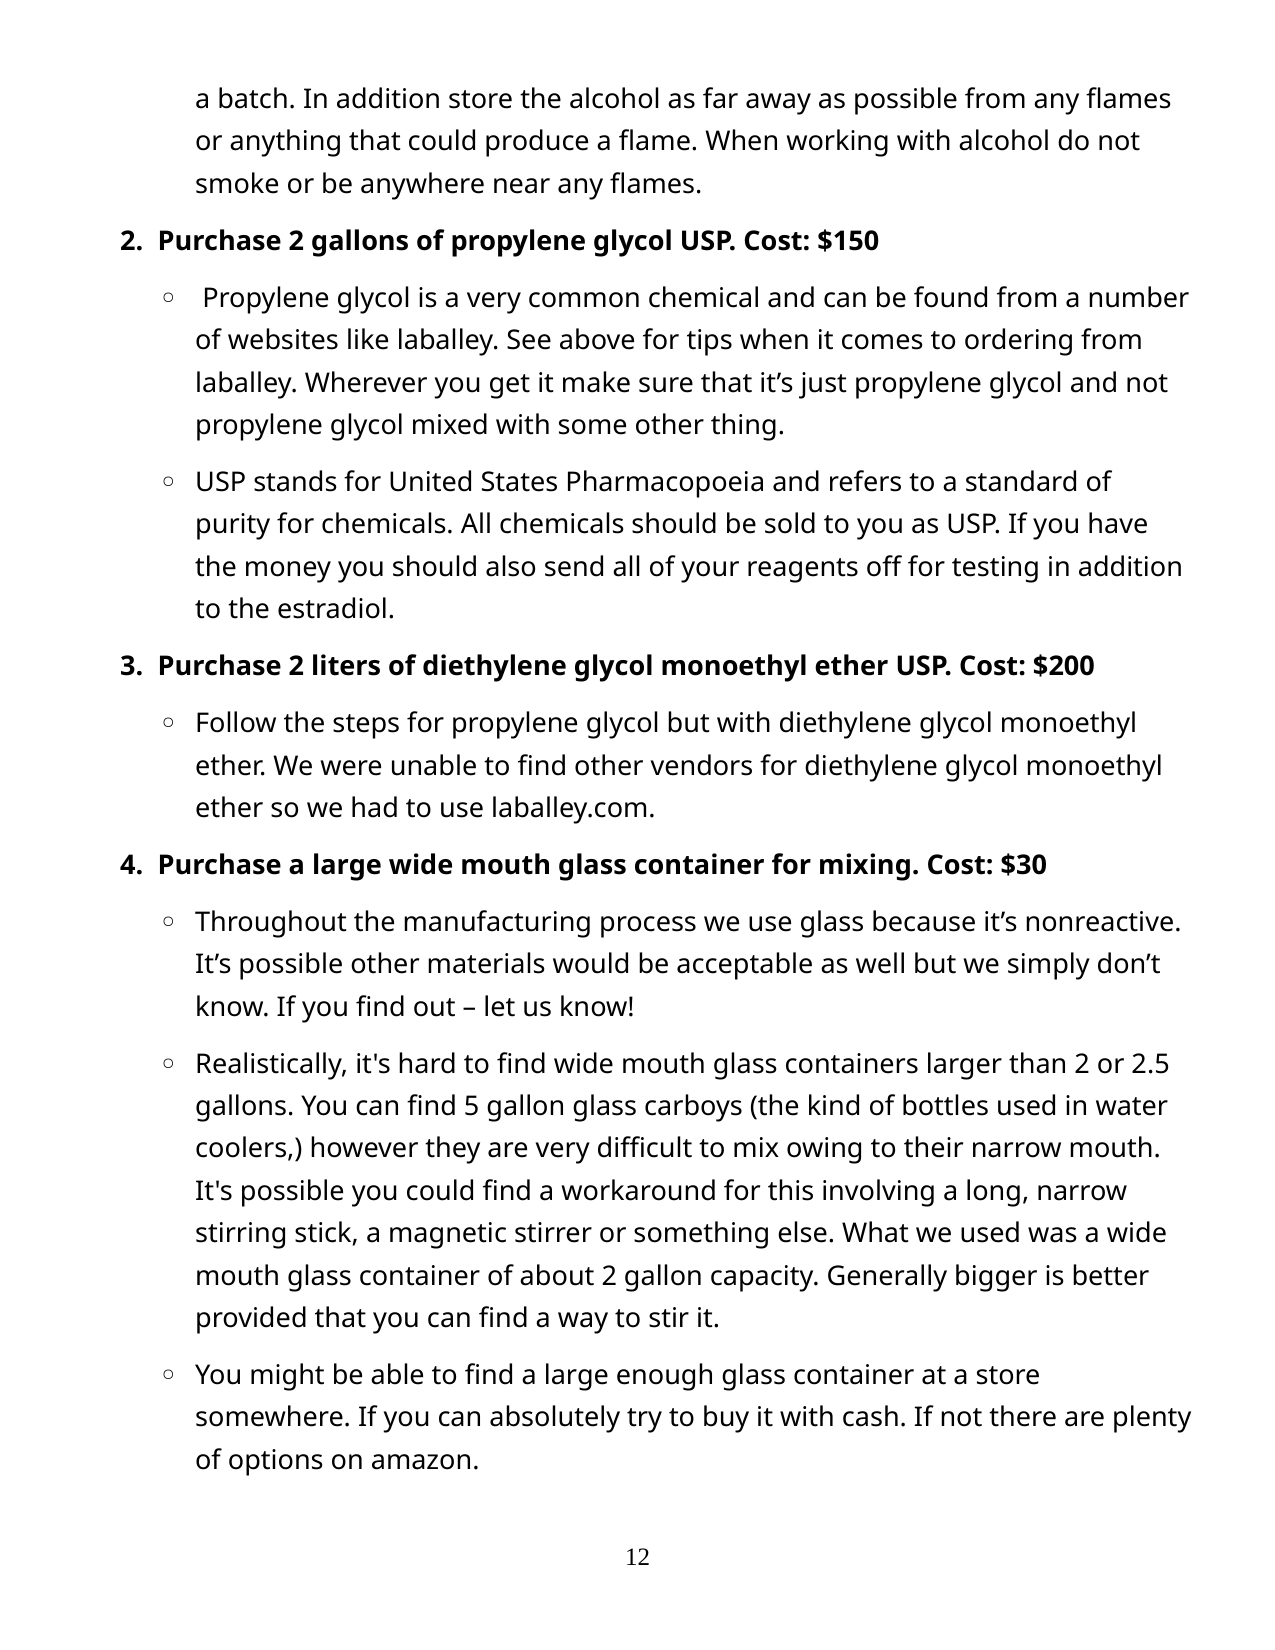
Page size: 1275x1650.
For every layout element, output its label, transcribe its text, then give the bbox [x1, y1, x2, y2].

list Purchase a large wide mouth glass container for mixing. Cost: $30 [120, 845, 1192, 882]
list You might be able to find a large enough glass container at a store somewhere. If you can absolutely try to buy it with cash. If not there are plenty of options on amazon. [157, 1355, 1192, 1477]
list USP stands for United States Pharmacopoeia and refers to a standard of purity for chemicals. All chemicals should be sold to you as USP. If you have the money you should also send all of your reagents off for testing in addition to the estradiol. [157, 462, 1192, 626]
list a batch. In addition store the alcohol as far away as possible from any flames or anything that could produce a flame. When working with alcohol do not smoke or be anywhere near any flames. [157, 79, 1192, 201]
list Follow the steps for propylene glycol but with diethylene glycol monoethyl ether. We were unable to find other vendors for diethylene glycol monoethyl ether so we had to use laballey.com. [157, 703, 1192, 825]
list Purchase 2 liters of diethylene glycol monoethyl ether USP. Cost: $200 [120, 647, 1192, 683]
list Realistically, it's hard to find wide mouth glass containers larger than 2 or 2.5 gallons. You can find 5 gallon glass carboys (the kind of bottles used in water coolers,) however they are very difficult to mix owing to their narrow mouth. It's possible you could find a workaround for this involving a long, narrow stirring stick, a magnetic stirrer or something else. What we used was a wide mouth glass container of about 2 gallon capacity. Generally bigger is better provided that you can find a way to stir it. [157, 1044, 1192, 1335]
list Propylene glycol is a very common chemical and can be found from a number of websites like laballey. See above for tips when it comes to ordering from laballey. Wherever you get it make sure that it’s just propylene glycol and not propylene glycol mixed with some other thing. [157, 278, 1192, 442]
list Throughout the manufacturing process we use glass because it’s nonreactive. It’s possible other materials would be acceptable as well but we simply don’t know. If you find out – let us know! [157, 902, 1192, 1024]
list Purchase 2 gallons of propylene glycol USP. Cost: $150 [120, 221, 1192, 258]
